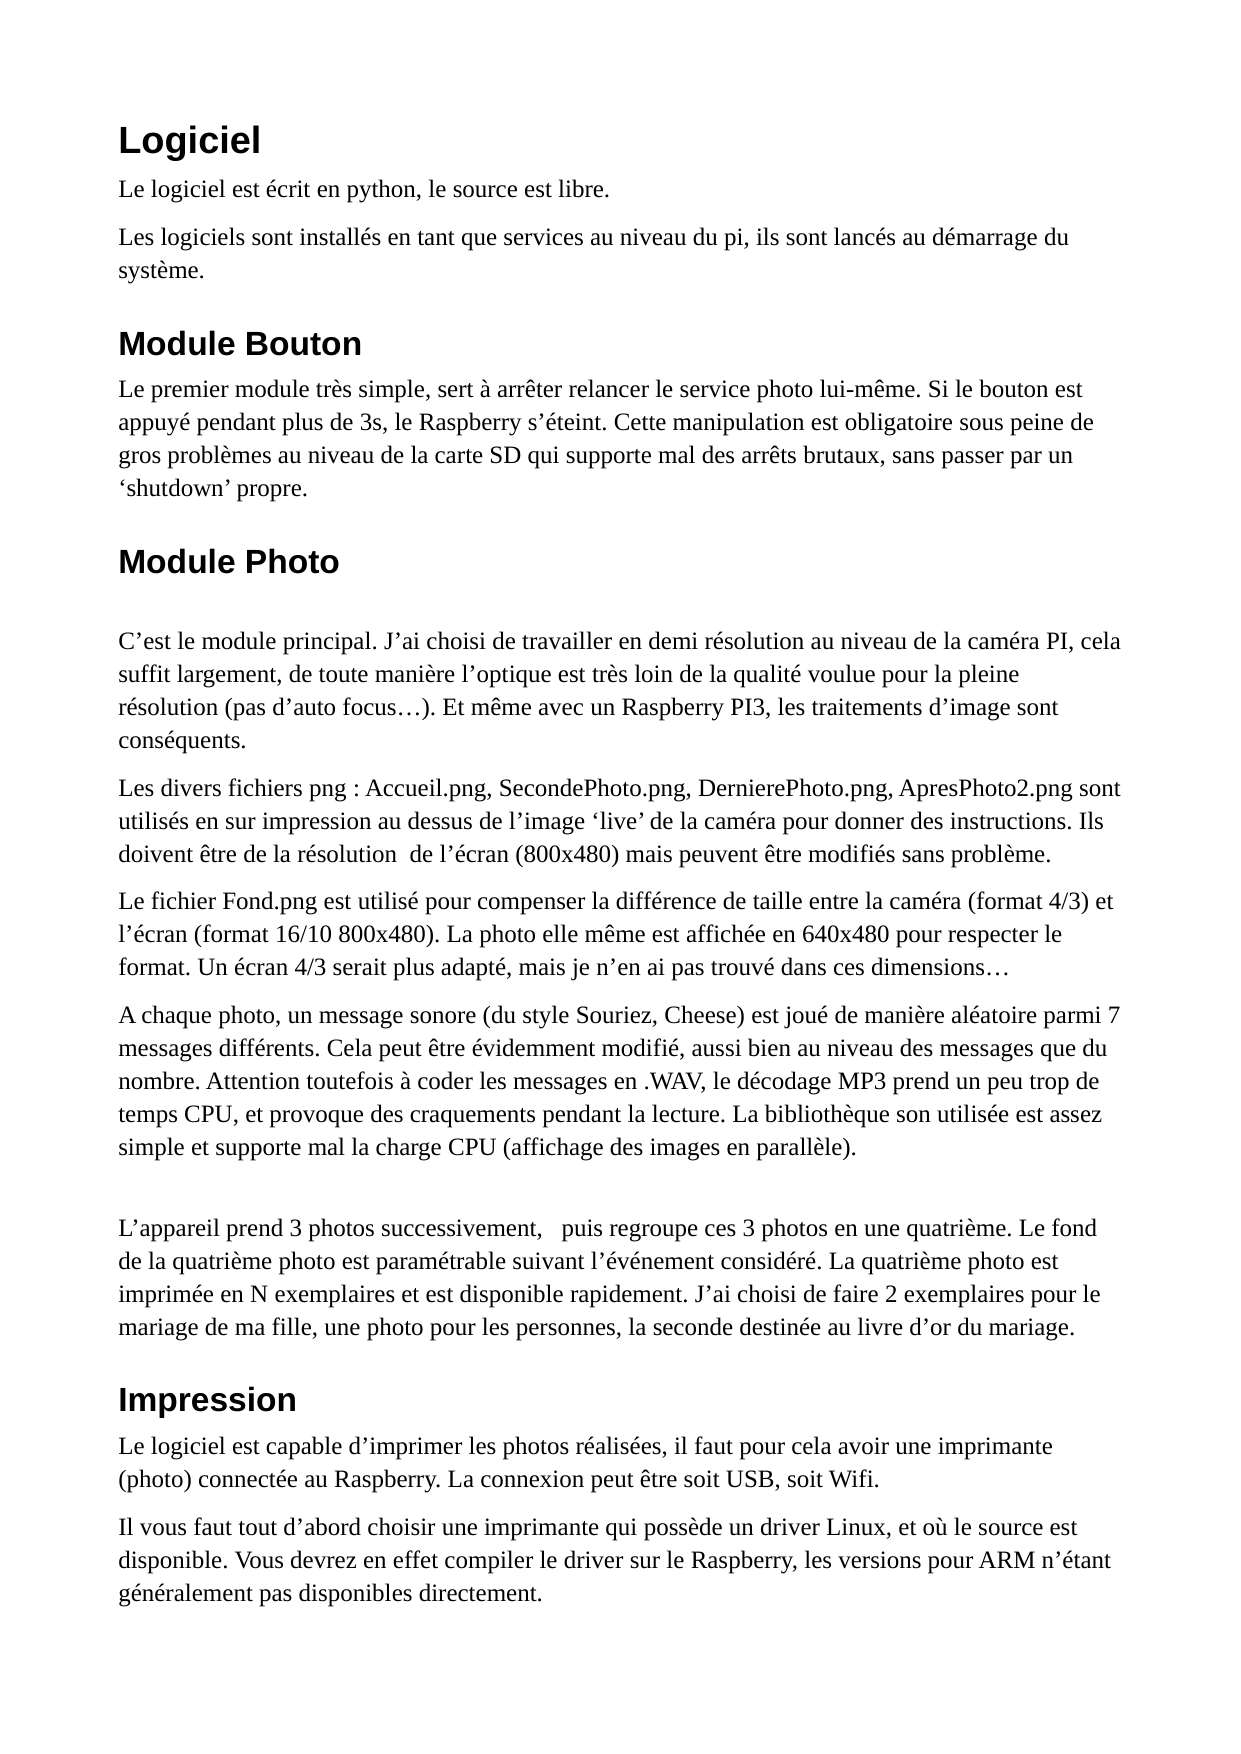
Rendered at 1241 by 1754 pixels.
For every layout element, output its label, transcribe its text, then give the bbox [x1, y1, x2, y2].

subtitle Module Bouton [118, 323, 1122, 362]
text Les logiciels sont installés en tant que services au niveau du pi, ils sont lancés au démarrage du système. [118, 222, 1122, 284]
text Le premier module très simple, sert à arrêter relancer le service photo lui-même. Si le bouton est appuyé pendant plus de 3s, le Raspberry s’éteint. Cette manipulation est obligatoire sous peine de gros problèmes au niveau de la carte SD qui supporte mal des arrêts brutaux, sans passer par un ‘shutdown’ propre. [118, 374, 1122, 502]
subtitle Module Photo [118, 542, 1122, 581]
subtitle Logiciel [118, 118, 1122, 162]
text C’est le module principal. J’ai choisi de travailler en demi résolution au niveau de la caméra PI, cela suffit largement, de toute manière l’optique est très loin de la qualité voulue pour la pleine résolution (pas d’auto focus…). Et même avec un Raspberry PI3, les traitements d’image sont conséquents. [118, 593, 1122, 754]
subtitle Impression [118, 1380, 1122, 1419]
text A chaque photo, un message sonore (du style Souriez, Cheese) est joué de manière aléatoire parmi 7 messages différents. Cela peut être évidemment modifié, aussi bien au niveau des messages que du nombre. Attention toutefois à coder les messages en .WAV, le décodage MP3 prend un peu trop de temps CPU, et provoque des craquements pendant la lecture. La bibliothèque son utilisée est assez simple et supporte mal la charge CPU (affichage des images en parallèle). [118, 1000, 1122, 1194]
text L’appareil prend 3 photos successivement, puis regroupe ces 3 photos en une quatrième. Le fond de la quatrième photo est paramétrable suivant l’événement considéré. La quatrième photo est imprimée en N exemplaires et est disponible rapidement. J’ai choisi de faire 2 exemplaires pour le mariage de ma fille, une photo pour les personnes, la seconde destinée au livre d’or du mariage. [118, 1213, 1122, 1341]
text Le logiciel est écrit en python, le source est libre. [118, 174, 1122, 203]
text Le logiciel est capable d’imprimer les photos réalisées, il faut pour cela avoir une imprimante (photo) connectée au Raspberry. La connexion peut être soit USB, soit Wifi. [118, 1431, 1122, 1493]
text Le fichier Fond.png est utilisé pour compenser la différence de taille entre la caméra (format 4/3) et l’écran (format 16/10 800x480). La photo elle même est affichée en 640x480 pour respecter le format. Un écran 4/3 serait plus adapté, mais je n’en ai pas trouvé dans ces dimensions… [118, 886, 1122, 981]
text Les divers fichiers png : Accueil.png, SecondePhoto.png, DernierePhoto.png, ApresPhoto2.png sont utilisés en sur impression au dessus de l’image ‘live’ de la caméra pour donner des instructions. Ils doivent être de la résolution de l’écran (800x480) mais peuvent être modifiés sans problème. [118, 773, 1122, 868]
text Il vous faut tout d’abord choisir une imprimante qui possède un driver Linux, et où le source est disponible. Vous devrez en effet compiler le driver sur le Raspberry, les versions pour ARM n’étant généralement pas disponibles directement. [118, 1512, 1122, 1607]
